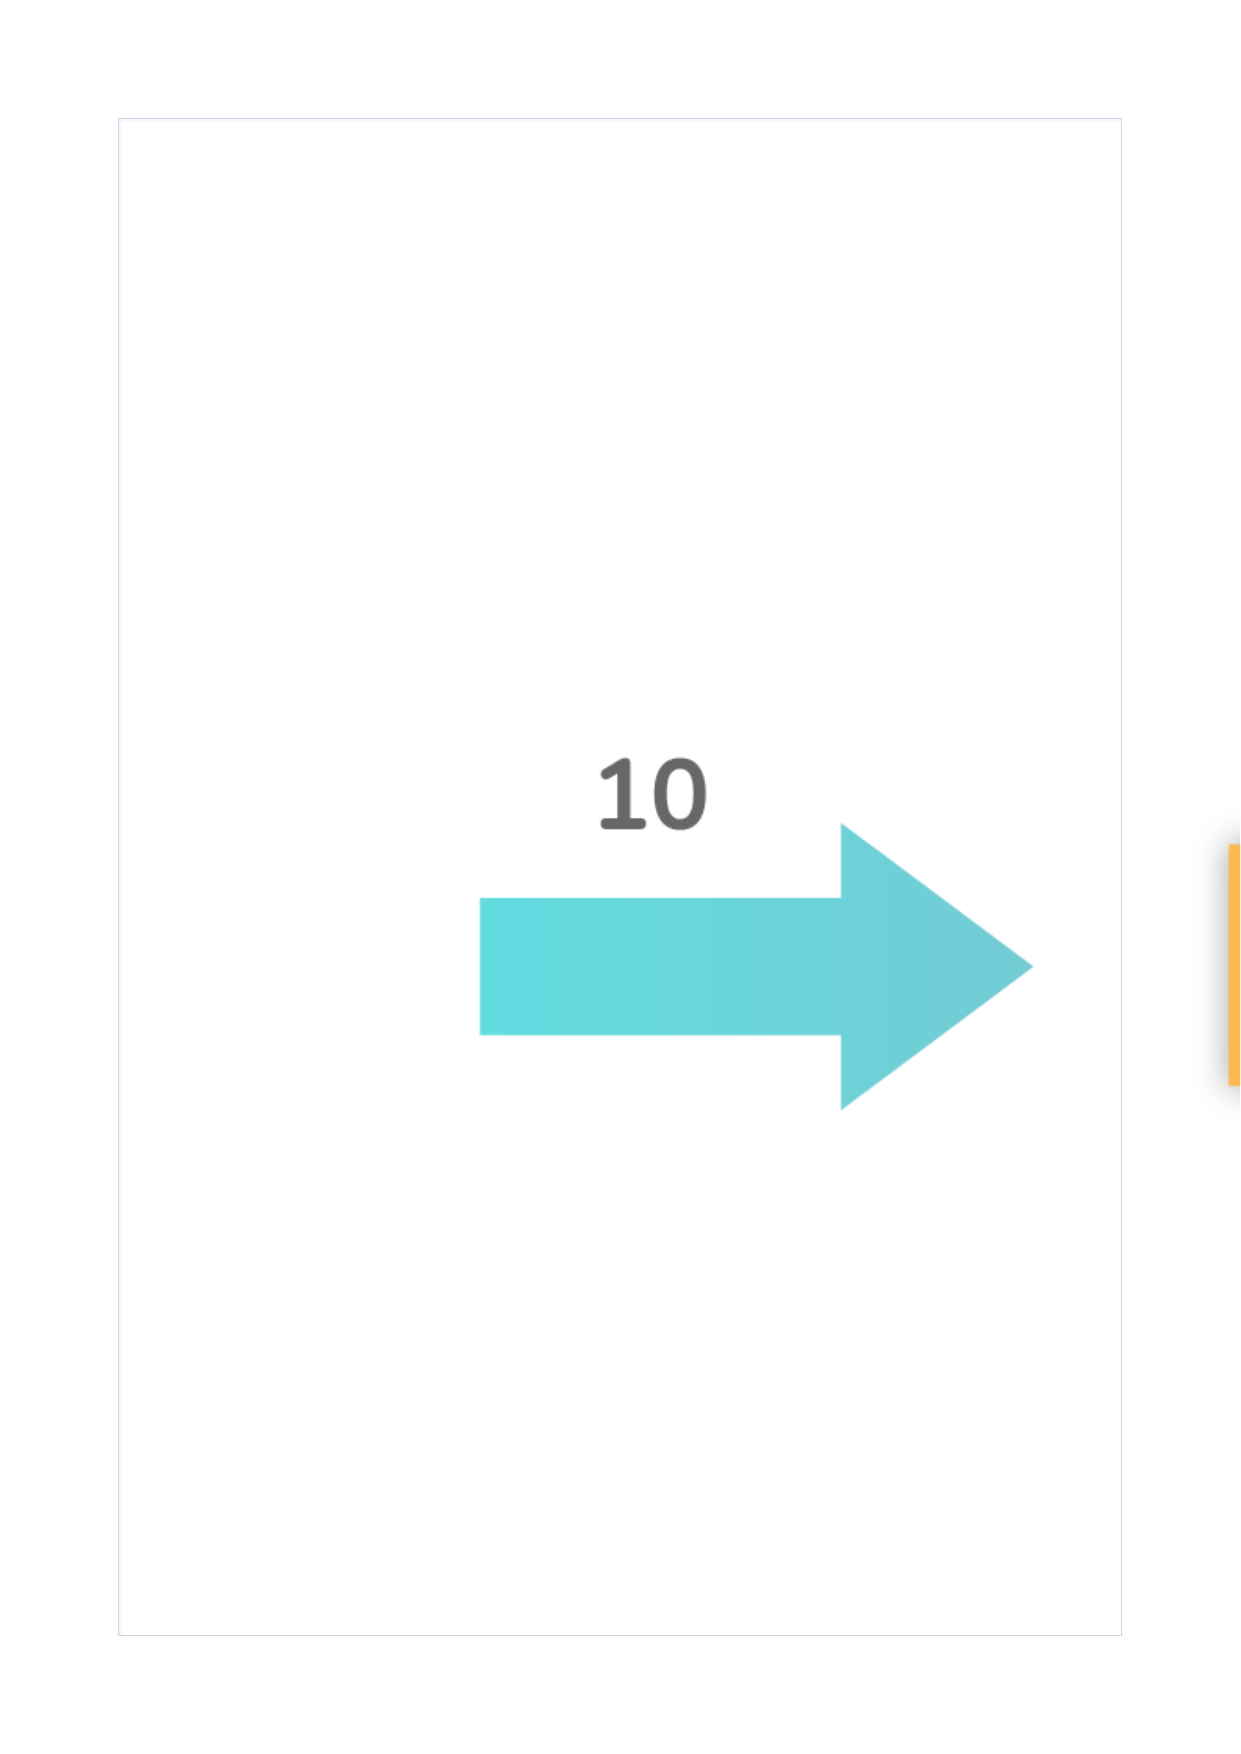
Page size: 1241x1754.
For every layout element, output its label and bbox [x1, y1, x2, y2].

picture [1122, 122, 1241, 1636]
picture [122, 122, 1121, 1635]
